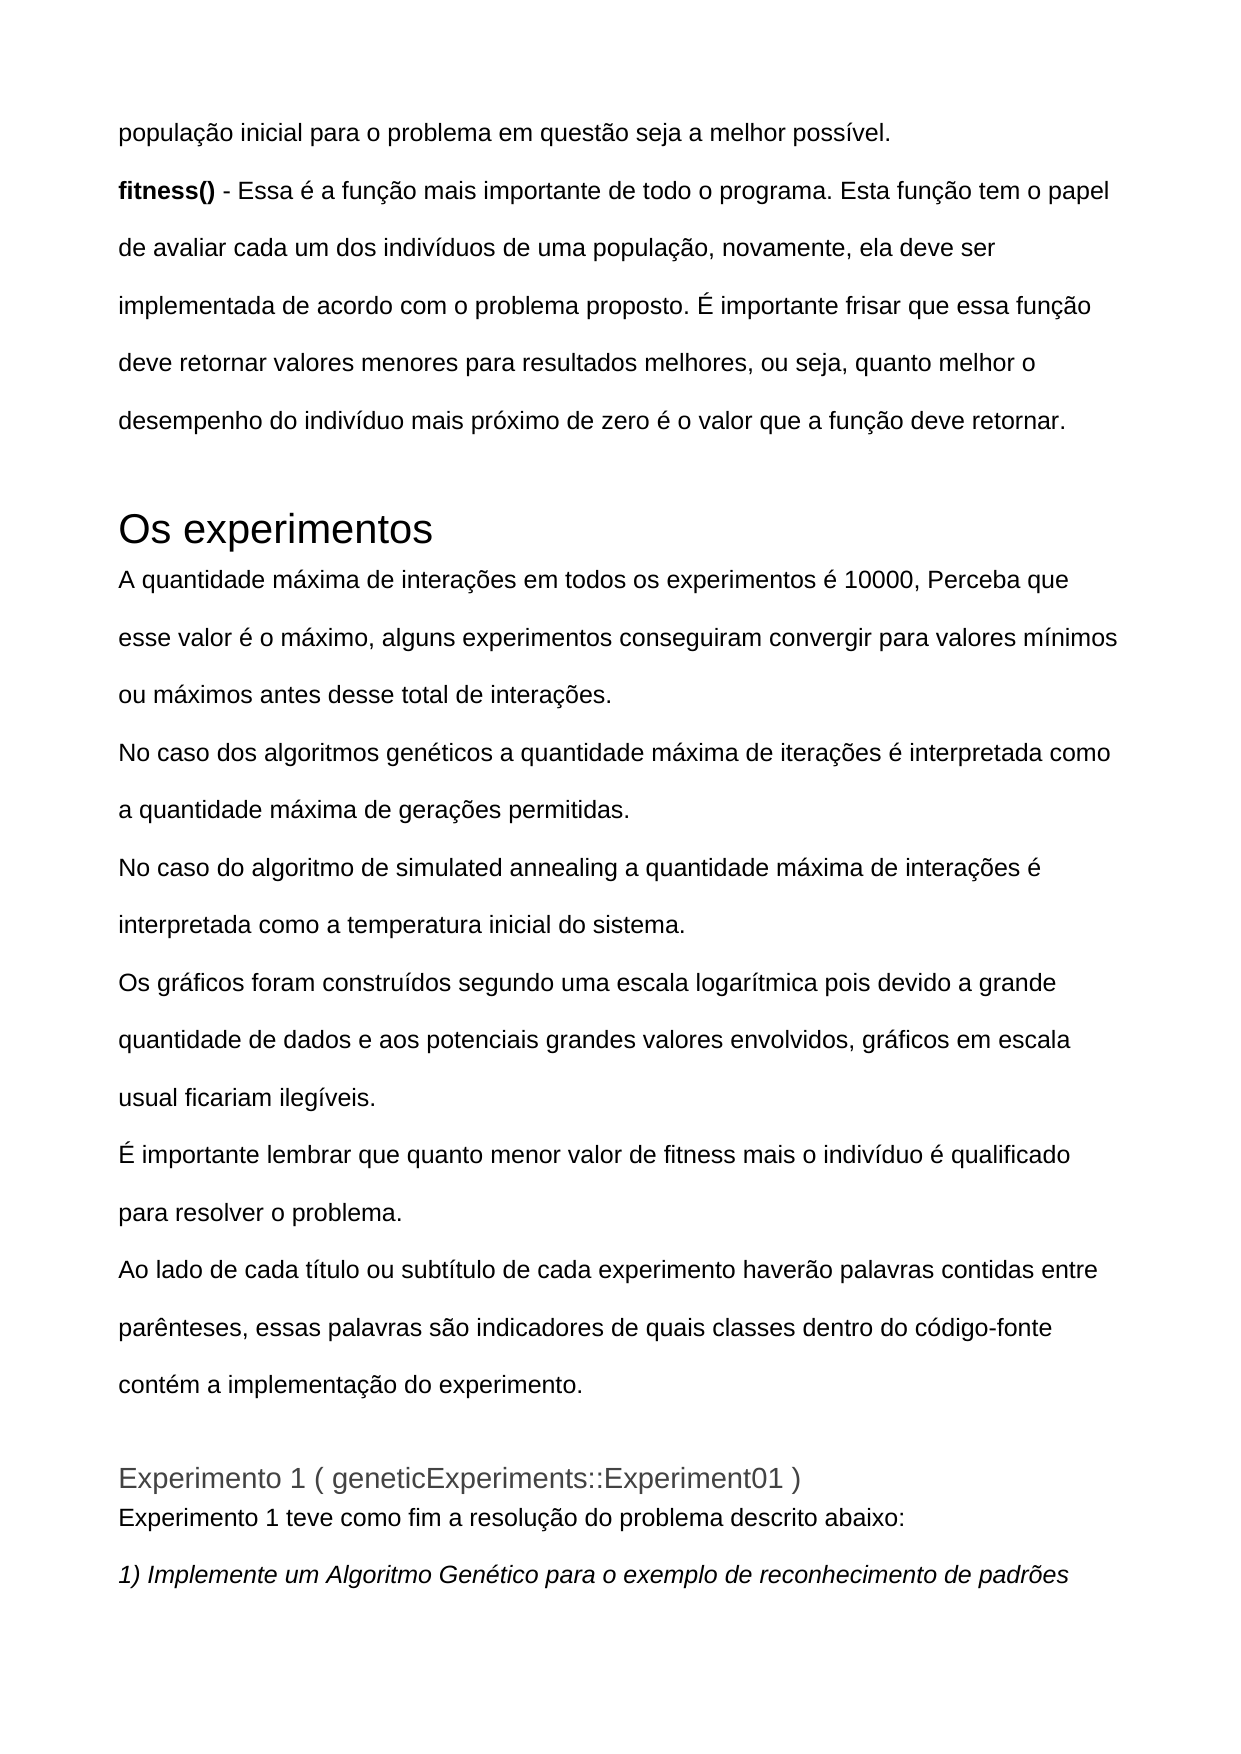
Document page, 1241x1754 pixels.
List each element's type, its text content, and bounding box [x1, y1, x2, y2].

subtitle Os experimentos [118, 505, 1122, 553]
text A quantidade máxima de interações em todos os experimentos é 10000, Perceba que esse valor é o máximo, alguns experimentos conseguiram convergir para valores mínimos ou máximos antes desse total de interações. [118, 565, 1122, 709]
text No caso do algoritmo de simulated annealing a quantidade máxima de interações é interpretada como a temperatura inicial do sistema. [118, 853, 1122, 939]
text Os gráficos foram construídos segundo uma escala logarítmica pois devido a grande quantidade de dados e aos potenciais grandes valores envolvidos, gráficos em escala usual ficariam ilegíveis. [118, 968, 1122, 1111]
text população inicial para o problema em questão seja a melhor possível. [118, 118, 1122, 147]
text Ao lado de cada título ou subtítulo de cada experimento haverão palavras contidas entre parênteses, essas palavras são indicadores de quais classes dentro do código-fonte contém a implementação do experimento. [118, 1255, 1122, 1399]
subtitle Experimento 1 ( geneticExperiments::Experiment01 ) [118, 1461, 1122, 1494]
text É importante lembrar que quanto menor valor de fitness mais o indivíduo é qualificado para resolver o problema. [118, 1140, 1122, 1226]
text Experimento 1 teve como fim a resolução do problema descrito abaixo: 1) Implemente um Algoritmo Genético para o exemplo de reconhecimento de padrões [118, 1503, 1122, 1589]
text No caso dos algoritmos genéticos a quantidade máxima de iterações é interpretada como a quantidade máxima de gerações permitidas. [118, 738, 1122, 824]
text fitness() - Essa é a função mais importante de todo o programa. Esta função tem o papel de avaliar cada um dos indivíduos de uma população, novamente, ela deve ser implementada de acordo com o problema proposto. É importante frisar que essa função deve retornar valores menores para resultados melhores, ou seja, quanto melhor o desempenho do indivíduo mais próximo de zero é o valor que a função deve retornar. [118, 176, 1122, 434]
